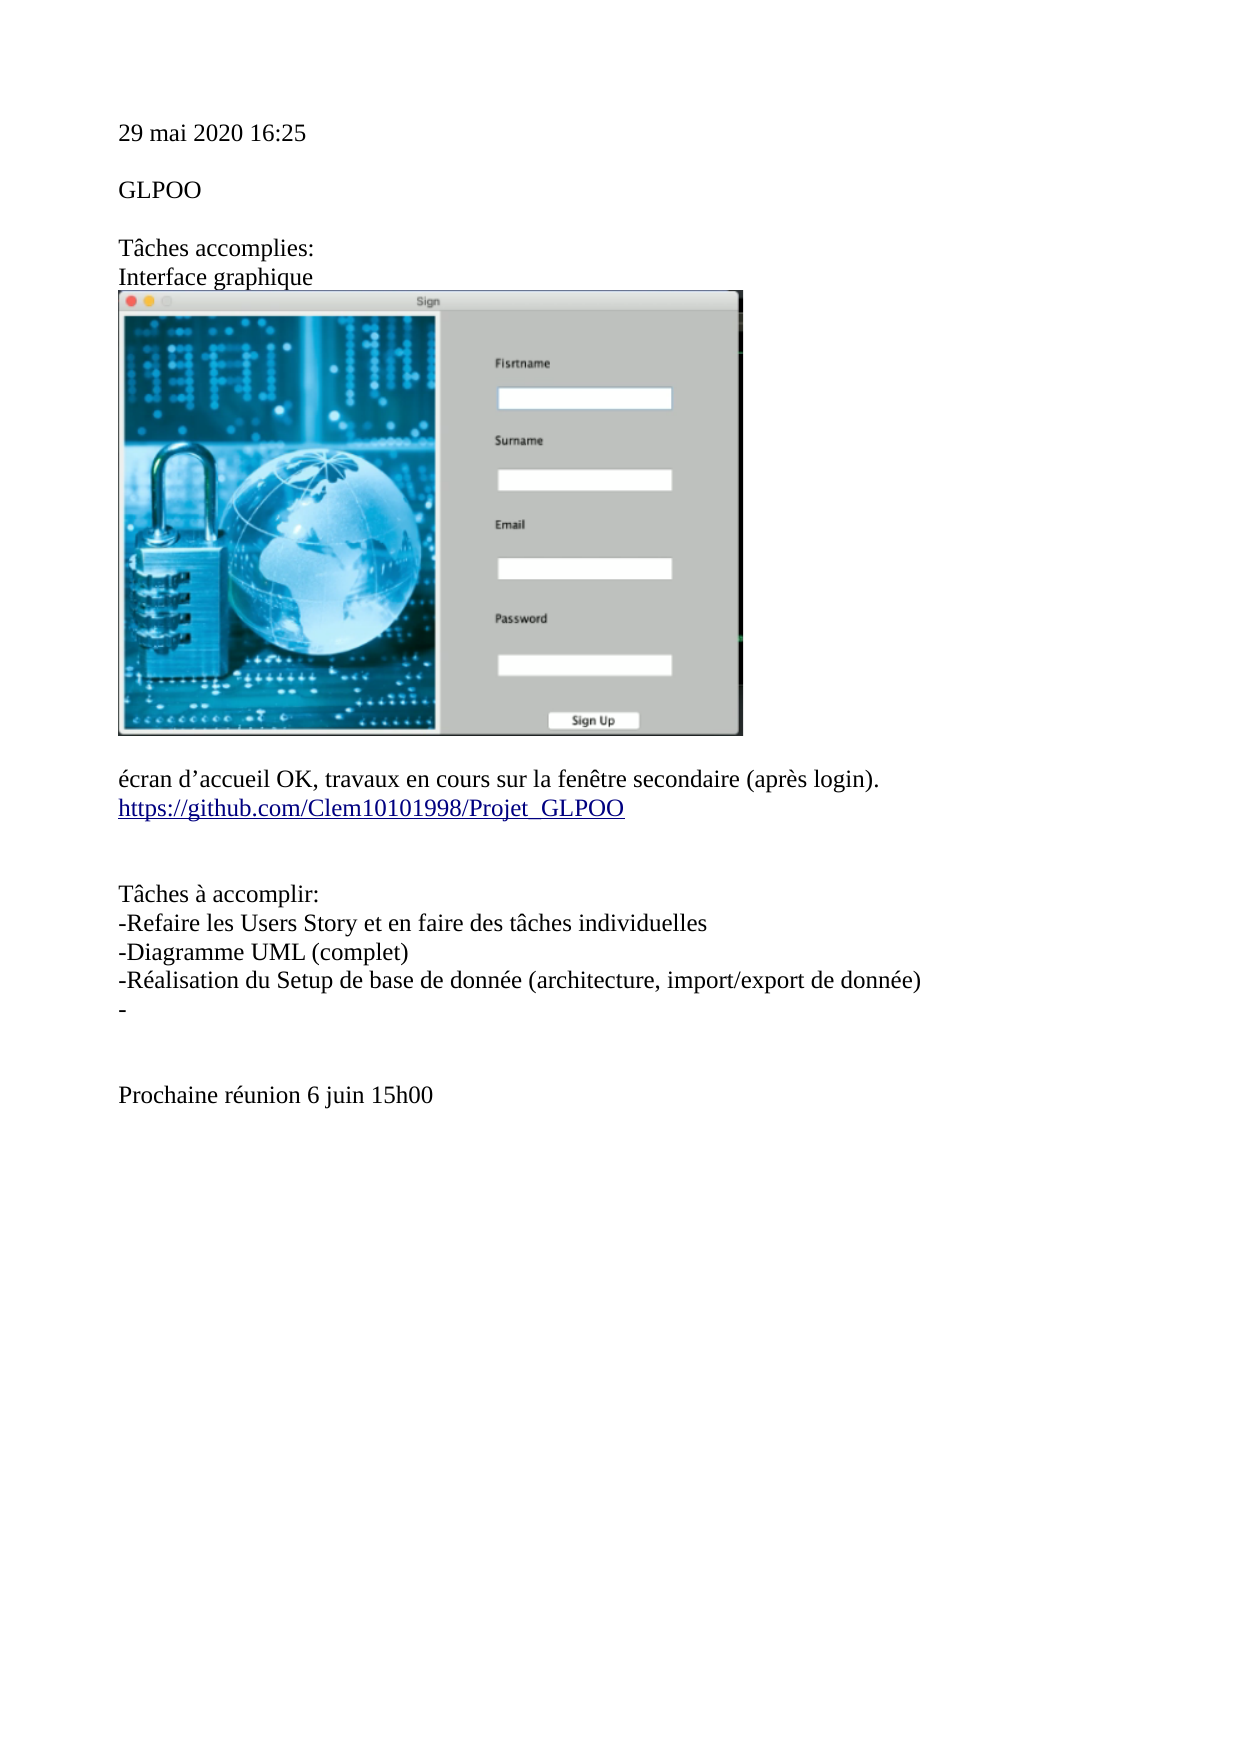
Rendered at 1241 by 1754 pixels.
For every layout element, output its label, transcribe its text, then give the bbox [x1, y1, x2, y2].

text -Réalisation du Setup de base de donnée (architecture, import/export de donnée) [118, 966, 1122, 994]
text Tâches accomplies: [118, 233, 1122, 262]
text 29 mai 2020 16:25 [118, 118, 1122, 147]
text -Diagramme UML (complet) [118, 937, 1122, 966]
text - [118, 994, 1122, 1023]
text Tâches à accomplir: [118, 879, 1122, 908]
text https://github.com/Clem10101998/Projet_GLPOO [118, 793, 1122, 822]
text GLPOO [118, 176, 1122, 204]
text écran d’accueil OK, travaux en cours sur la fenêtre secondaire (après login). [118, 764, 1122, 793]
text -Refaire les Users Story et en faire des tâches individuelles [118, 908, 1122, 937]
text Prochaine réunion 6 juin 15h00 [118, 1081, 1122, 1109]
picture [118, 290, 744, 736]
text Interface graphique [118, 262, 1122, 291]
